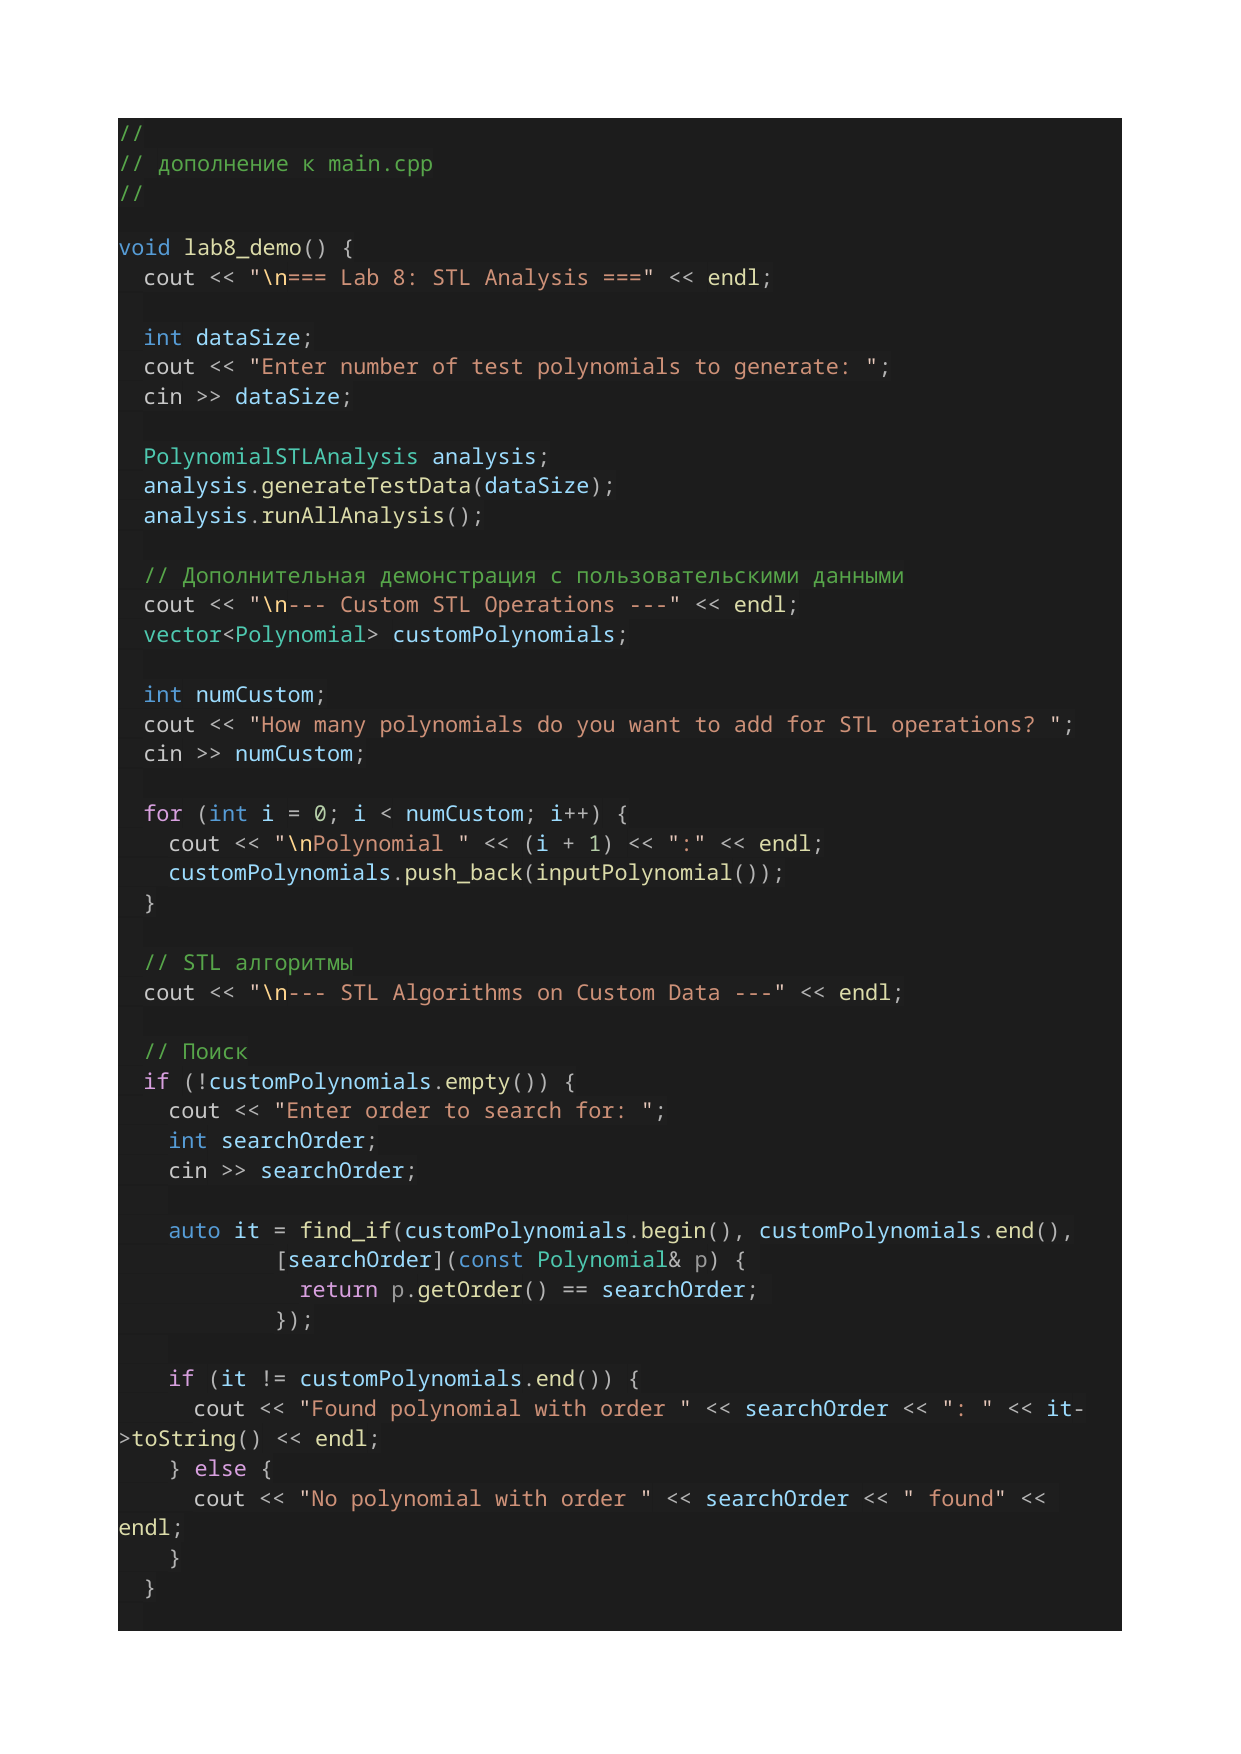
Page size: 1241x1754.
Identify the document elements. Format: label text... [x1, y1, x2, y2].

table_header // // дополнение к main.cpp // void lab8_demo() { cout << "\n=== Lab 8: STL Analysis ===" << endl; int dataSize; cout << "Enter number of test polynomials to generate: "; cin >> dataSize; PolynomialSTLAnalysis analysis; analysis.generateTestData(dataSize); analysis.runAllAnalysis(); // Дополнительная демонстрация с пользовательскими данными cout << "\n--- Custom STL Operations ---" << endl; vector<Polynomial> customPolynomials; int numCustom; cout << "How many polynomials do you want to add for STL operations? "; cin >> numCustom; for (int i = 0; i < numCustom; i++) { cout << "\nPolynomial " << (i + 1) << ":" << endl; customPolynomials.push_back(inputPolynomial()); } // STL алгоритмы cout << "\n--- STL Algorithms on Custom Data ---" << endl; // Поиск if (!customPolynomials.empty()) { cout << "Enter order to search for: "; int searchOrder; cin >> searchOrder; auto it = find_if(customPolynomials.begin(), customPolynomials.end(), [searchOrder](const Polynomial& p) { return p.getOrder() == searchOrder; }); if (it != customPolynomials.end()) { cout << "Found polynomial with order " << searchOrder << ": " << it->toString() << endl; } else { cout << "No polynomial with order " << searchOrder << " found" << endl; } } [118, 118, 1122, 1631]
